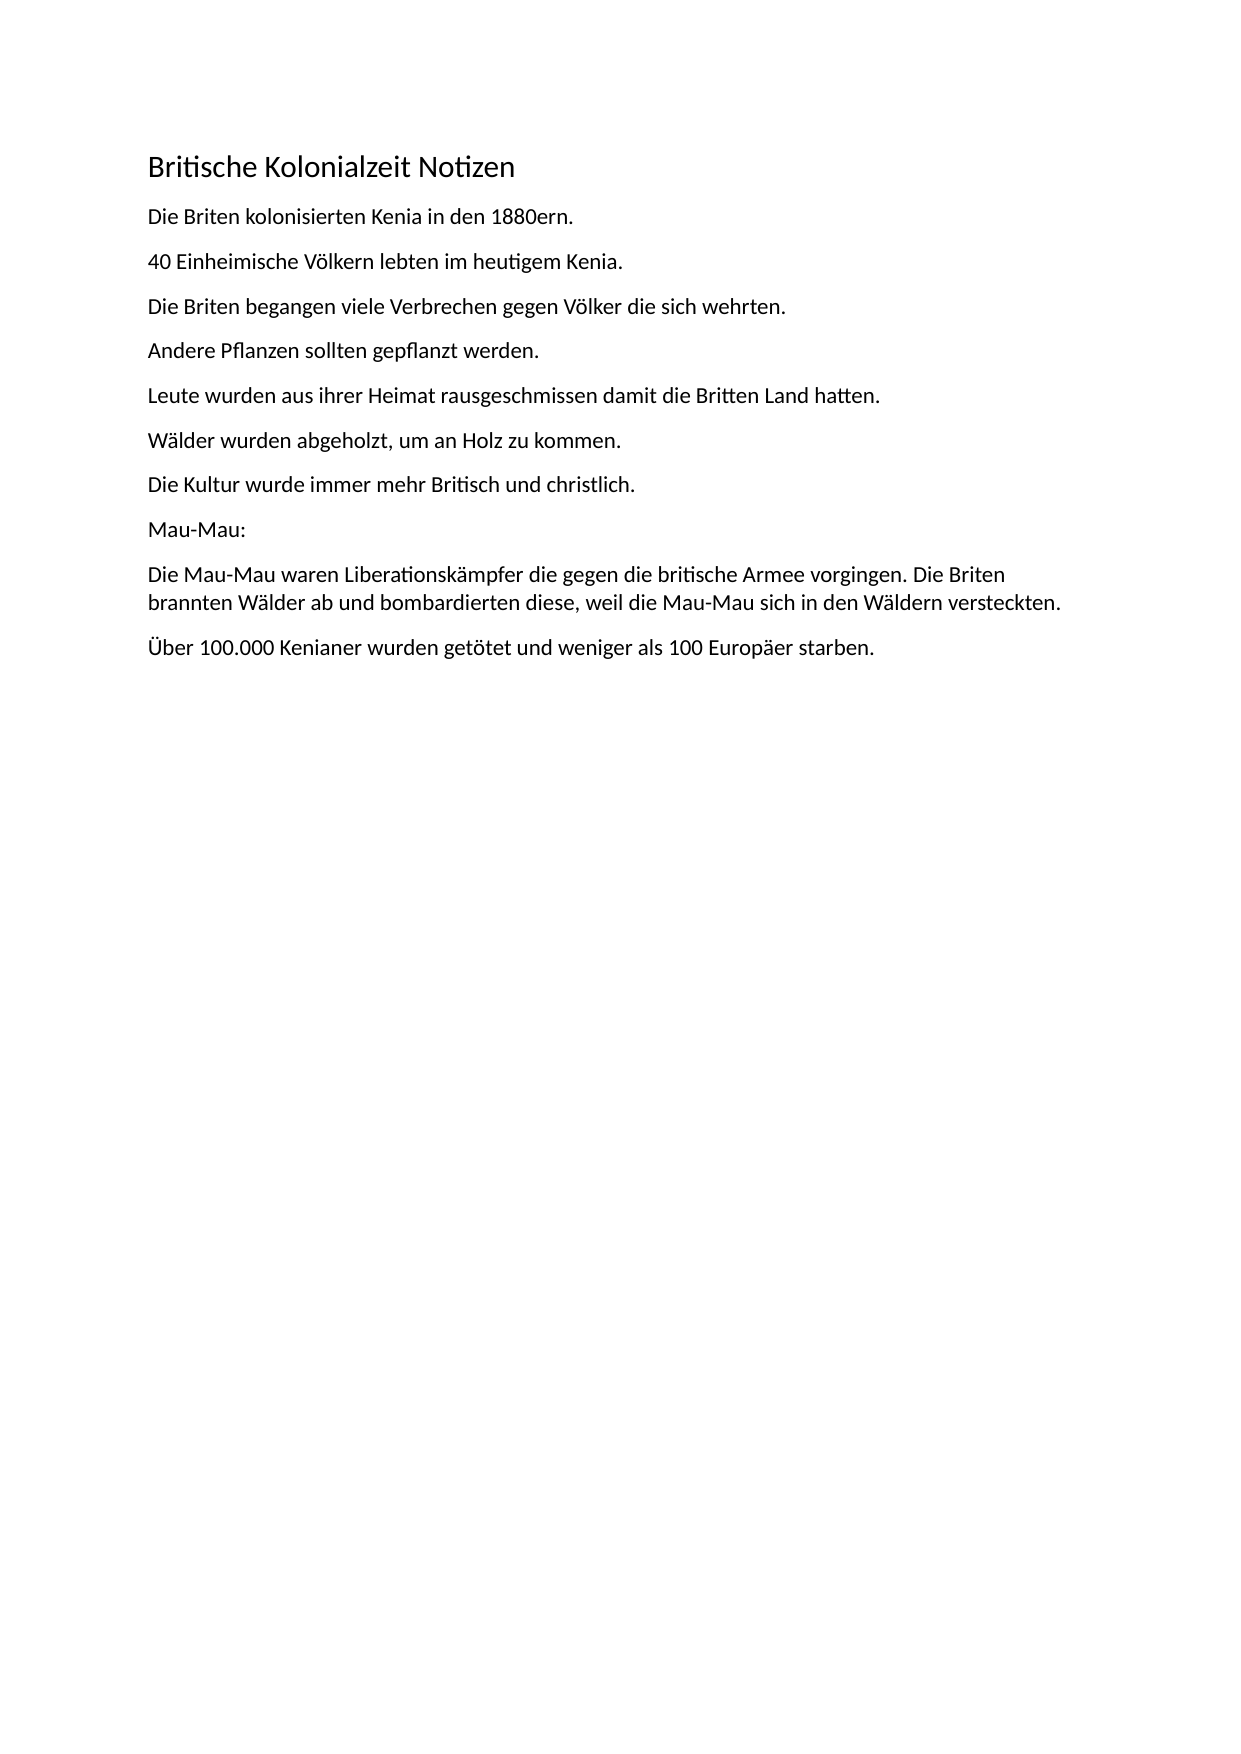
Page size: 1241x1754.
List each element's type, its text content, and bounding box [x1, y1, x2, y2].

text Die Mau-Mau waren Liberationskämpfer die gegen die britische Armee vorgingen. Die Briten brannten Wälder ab und bombardierten diese, weil die Mau-Mau sich in den Wäldern versteckten. [148, 560, 1093, 616]
text Über 100.000 Kenianer wurden getötet und weniger als 100 Europäer starben. [148, 633, 1093, 661]
text Wälder wurden abgeholzt, um an Holz zu kommen. [148, 426, 1093, 454]
text 40 Einheimische Völkern lebten im heutigem Kenia. [148, 247, 1093, 275]
text Andere Pflanzen sollten gepflanzt werden. [148, 336, 1093, 364]
text Mau-Mau: [148, 515, 1093, 543]
text Die Kultur wurde immer mehr Britisch und christlich. [148, 471, 1093, 498]
text Britische Kolonialzeit Notizen [148, 148, 1093, 186]
text Leute wurden aus ihrer Heimat rausgeschmissen damit die Britten Land hatten. [148, 381, 1093, 409]
text Die Briten kolonisierten Kenia in den 1880ern. [148, 202, 1093, 230]
text Die Briten begangen viele Verbrechen gegen Völker die sich wehrten. [148, 292, 1093, 320]
